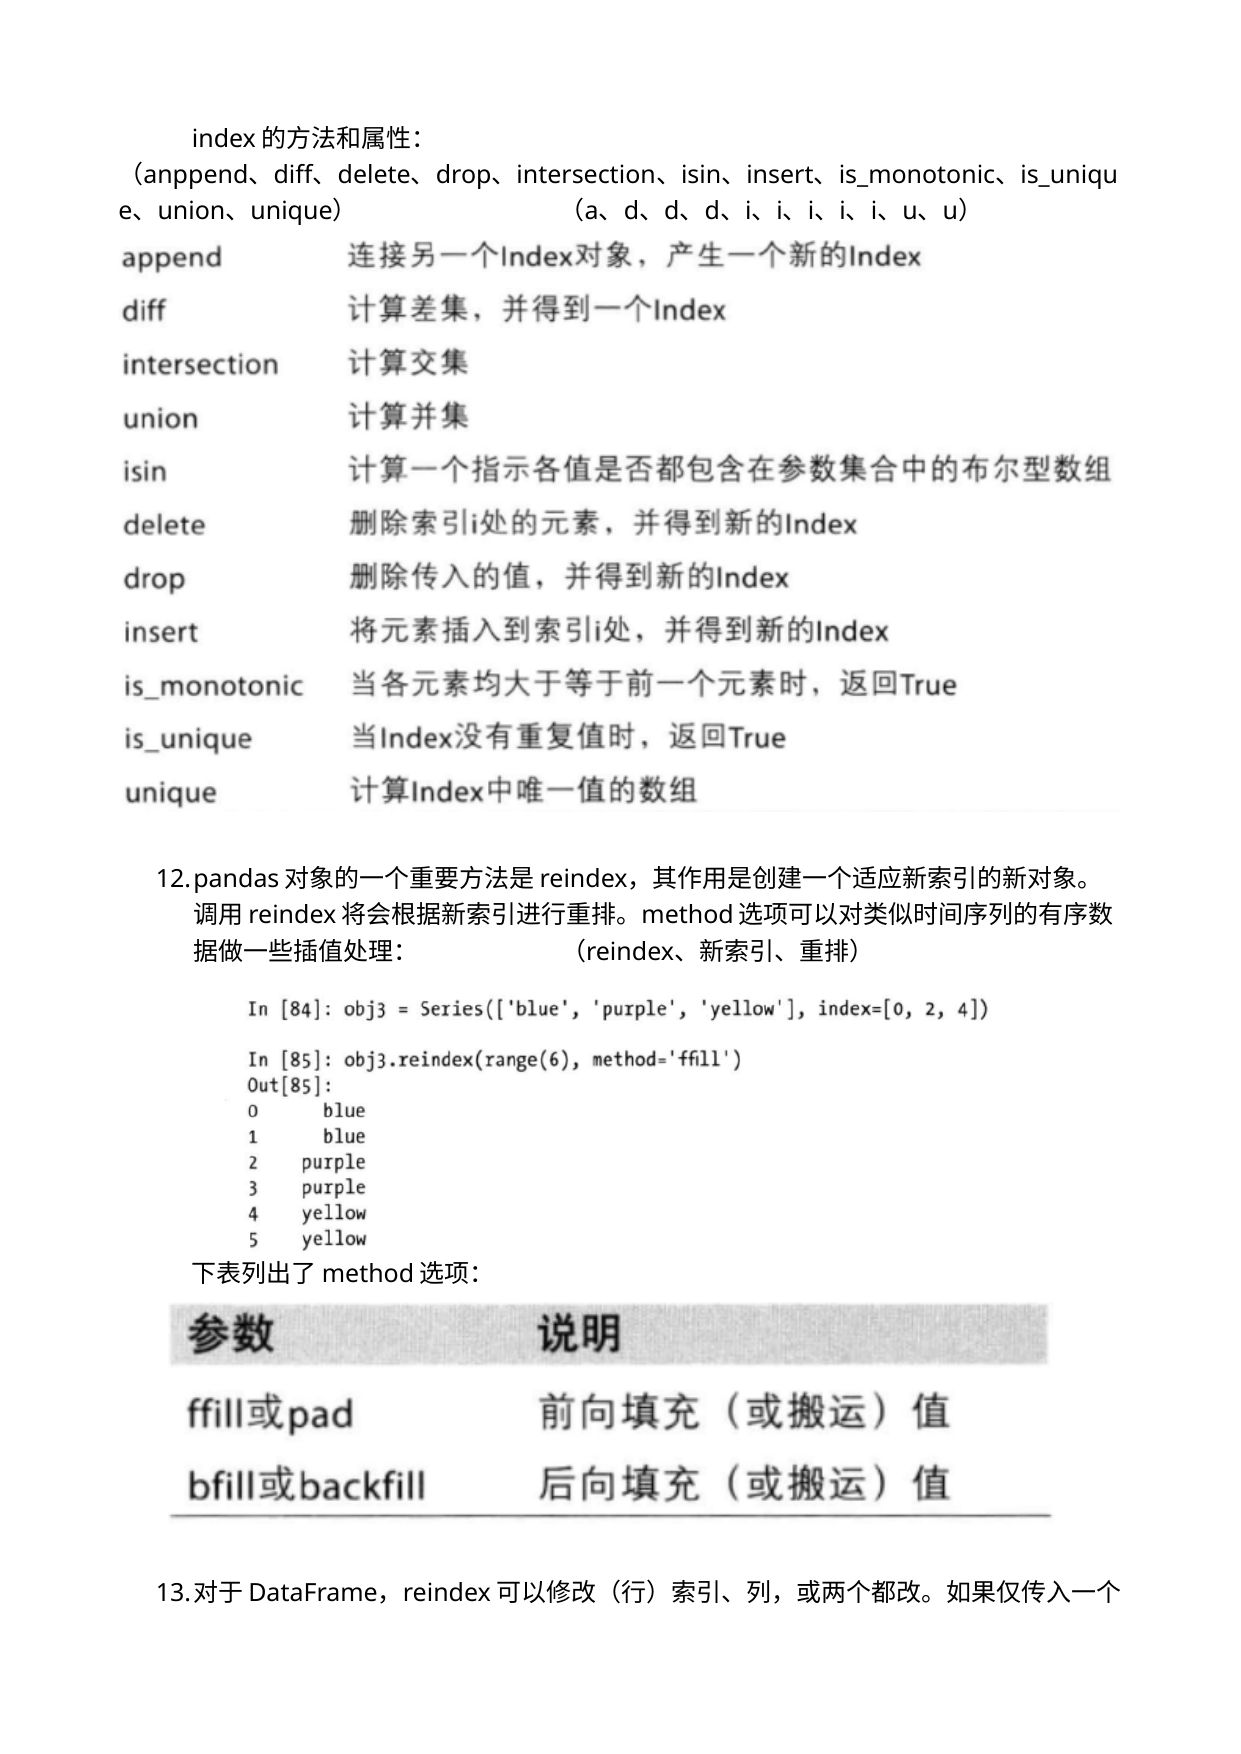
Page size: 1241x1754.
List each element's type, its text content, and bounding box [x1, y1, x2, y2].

picture [118, 979, 1123, 1254]
list 对于DataFrame，reindex可以修改（行）索引、列，或两个都改。如果仅传入一个 [156, 1572, 1122, 1608]
text 下表列出了method选项： [118, 1254, 1122, 1290]
text index的方法和属性：（anppend、diff、delete、drop、intersection、isin、insert、is_monotonic、is_unique、union、unique） （a、d、d、d、i、i、i、i、i、u、u） [118, 118, 1122, 227]
picture [156, 1302, 1084, 1526]
picture [118, 239, 1123, 812]
list pandas对象的一个重要方法是reindex，其作用是创建一个适应新索引的新对象。调用reindex将会根据新索引进行重排。method选项可以对类似时间序列的有序数据做一些插值处理： （reindex、新索引、重排） [156, 858, 1122, 967]
